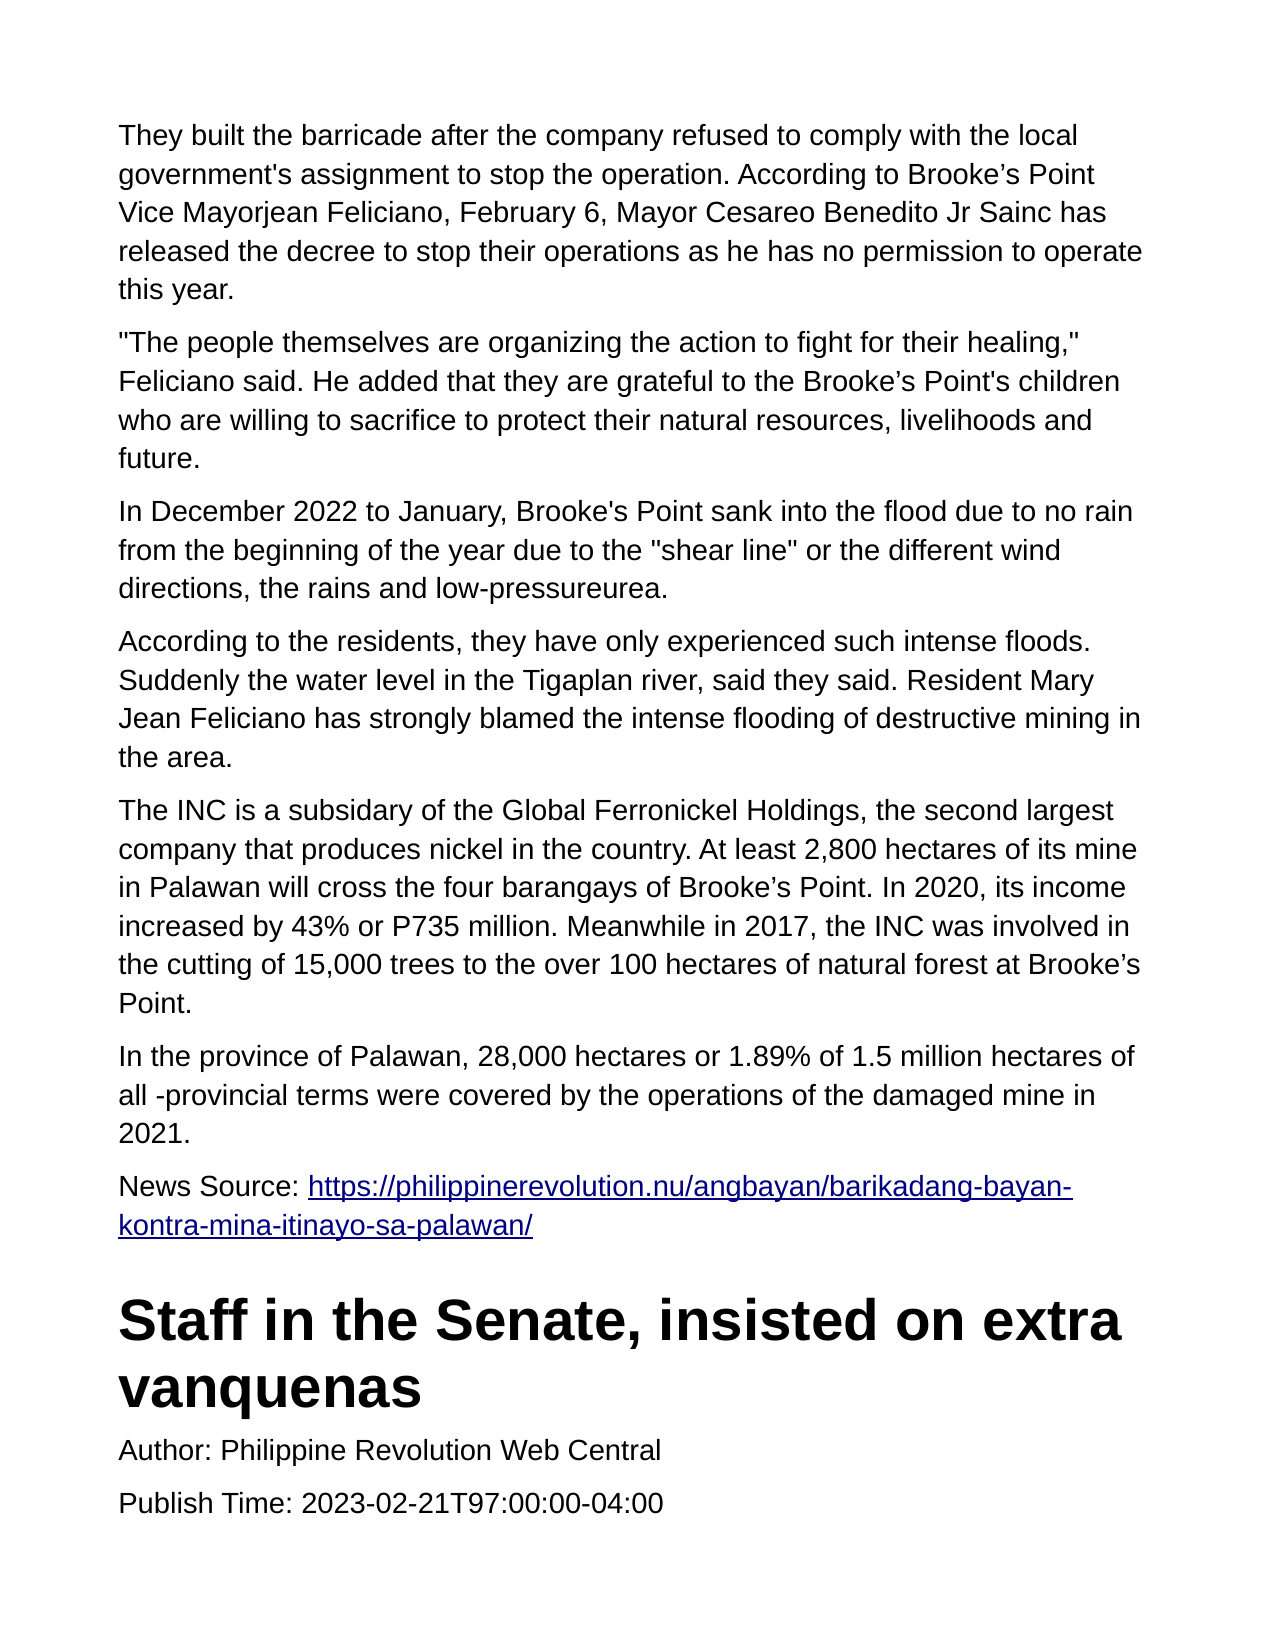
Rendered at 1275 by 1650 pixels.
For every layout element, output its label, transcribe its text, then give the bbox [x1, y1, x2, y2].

text Publish Time: 2023-02-21T97:00:00-04:00 [118, 1486, 1157, 1519]
text In December 2022 to January, Brooke's Point sank into the flood due to no rain from the beginning of the year due to the "shear line" or the different wind directions, the rains and low-pressureurea. [118, 494, 1157, 605]
text In the province of Palawan, 28,000 hectares or 1.89% of 1.5 million hectares of all -provincial terms were covered by the operations of the damaged mine in 2021. [118, 1039, 1157, 1149]
text Author: Philippine Revolution Web Central [118, 1432, 1157, 1466]
text According to the residents, they have only experienced such intense floods. Suddenly the water level in the Tigaplan river, said they said. Resident Mary Jean Feliciano has strongly blamed the intense flooding of destructive mining in the area. [118, 624, 1157, 773]
text News Source: https://philippinerevolution.nu/angbayan/barikadang-bayan-kontra-mina-itinayo-sa-palawan/ [118, 1169, 1157, 1241]
text The INC is a subsidary of the Global Ferronickel Holdings, the second largest company that produces nickel in the country. At least 2,800 hectares of its mine in Palawan will cross the four barangays of Brooke’s Point. In 2020, its income increased by 43% or P735 million. Meanwhile in 2017, the INC was involved in the cutting of 15,000 trees to the over 100 hectares of natural forest at Brooke’s Point. [118, 793, 1157, 1019]
subtitle Staff in the Senate, insisted on extra vanquenas [118, 1286, 1157, 1420]
text They built the barricade after the company refused to comply with the local government's assignment to stop the operation. According to Brooke’s Point Vice Mayorjean Feliciano, February 6, Mayor Cesareo Benedito Jr Sainc has released the decree to stop their operations as he has no permission to operate this year. [118, 118, 1157, 306]
text "The people themselves are organizing the action to fight for their healing," Feliciano said. He added that they are grateful to the Brooke’s Point's children who are willing to sacrifice to protect their natural resources, livelihoods and future. [118, 325, 1157, 474]
